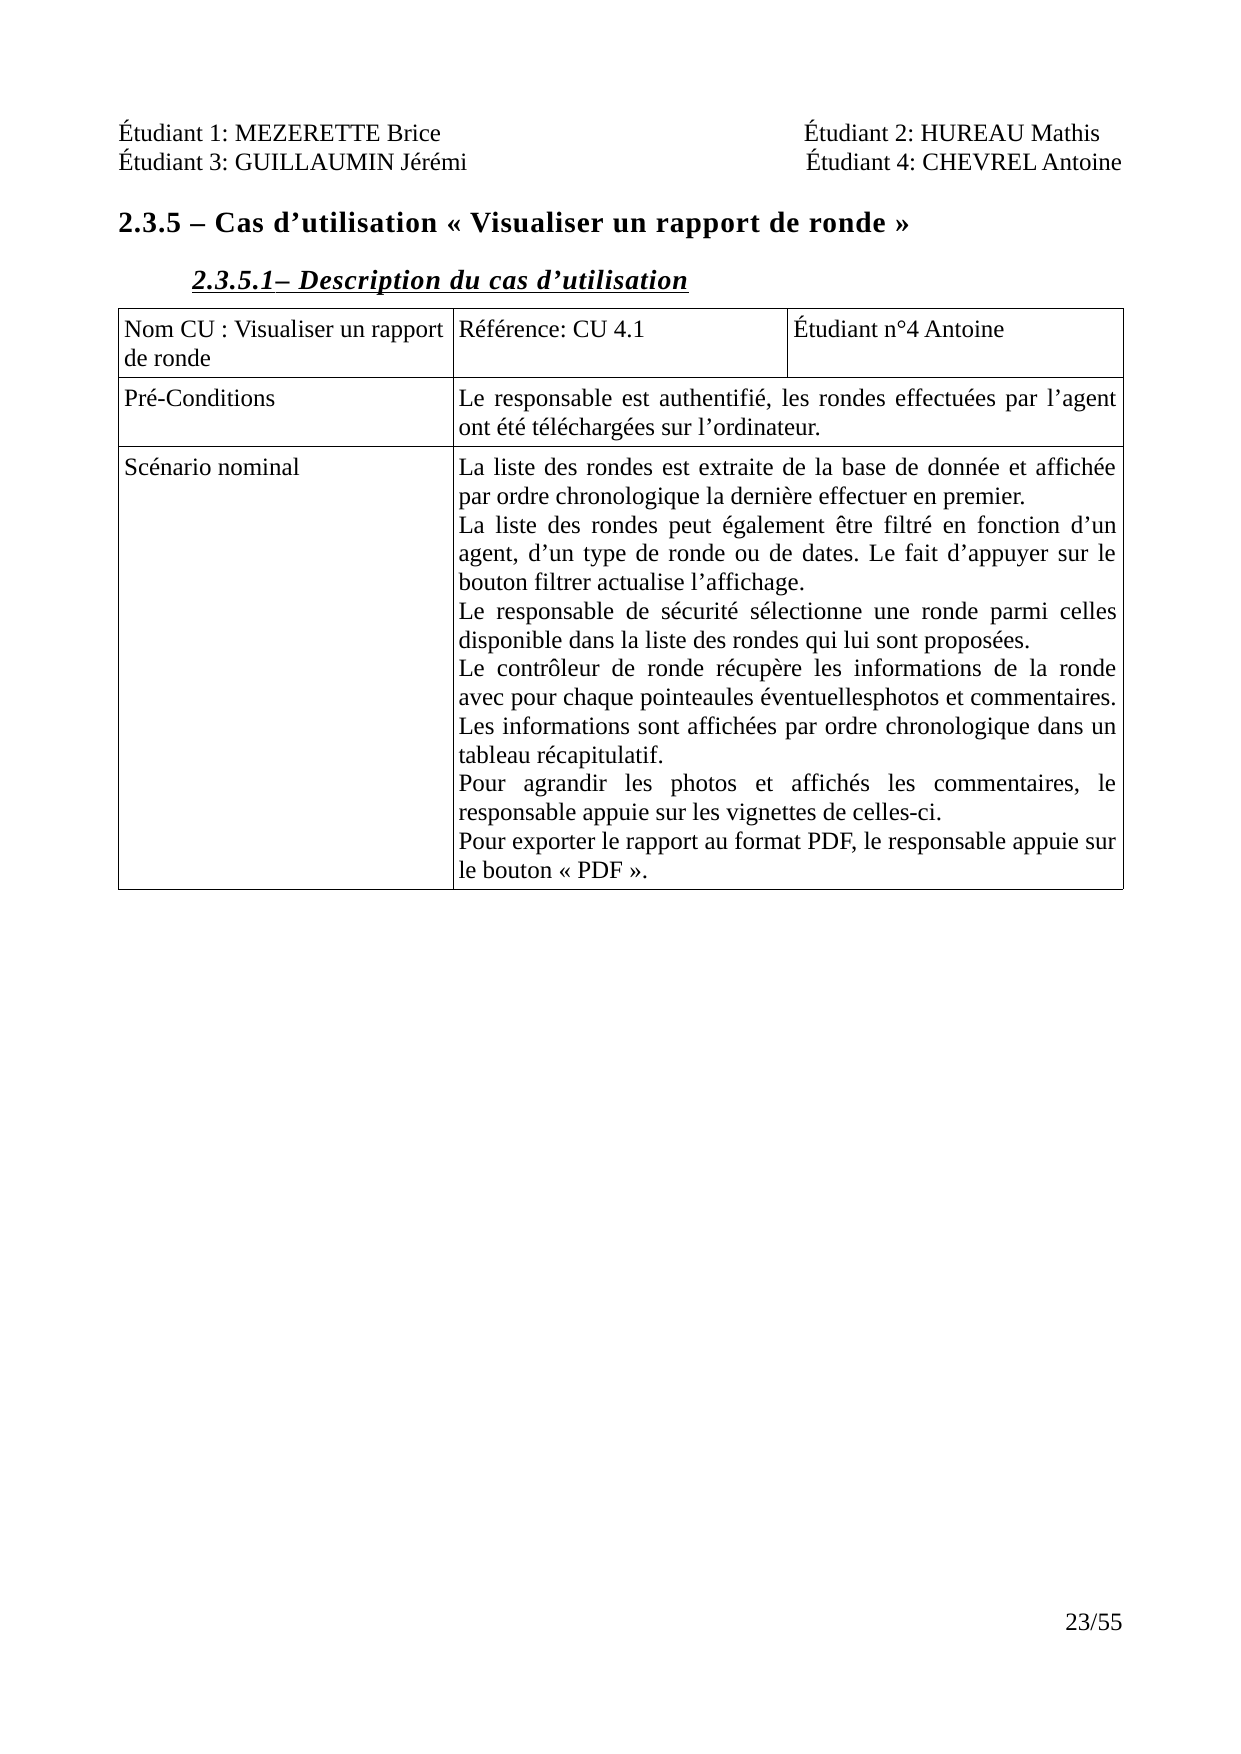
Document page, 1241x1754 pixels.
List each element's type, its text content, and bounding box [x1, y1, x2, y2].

table_cell Pré-Conditions [119, 378, 453, 446]
table_header Étudiant n°4 Antoine [788, 309, 1123, 377]
subtitle 2.3.5.1– Description du cas d’utilisation [118, 264, 1122, 296]
table_header Nom CU : Visualiser un rapport de ronde [119, 309, 453, 377]
subtitle 2.3.5 – Cas d’utilisation « Visualiser un rapport de ronde » [118, 205, 1122, 239]
table_cell La liste des rondes est extraite de la base de donnée et affichée par ordre chronologique la dernière effectuer en premier. La liste des rondes peut également être filtré en fonction d’un agent, d’un type de ronde ou de dates. Le fait d’appuyer sur le bouton filtrer actualise l’affichage. Le responsable de sécurité sélectionne une ronde parmi celles disponible dans la liste des rondes qui lui sont proposées. Le contrôleur de ronde récupère les informations de la ronde avec pour chaque pointeaules éventuellesphotos et commentaires. Les informations sont affichées par ordre chronologique dans un tableau récapitulatif. Pour agrandir les photos et affichés les commentaires, le responsable appuie sur les vignettes de celles-ci. Pour exporter le rapport au format PDF, le responsable appuie sur le bouton « PDF ». [454, 447, 1123, 889]
table_cell Scénario nominal [119, 447, 453, 889]
table_header Référence: CU 4.1 [454, 309, 787, 377]
table_cell Le responsable est authentifié, les rondes effectuées par l’agent ont été téléchargées sur l’ordinateur. [454, 378, 1123, 446]
